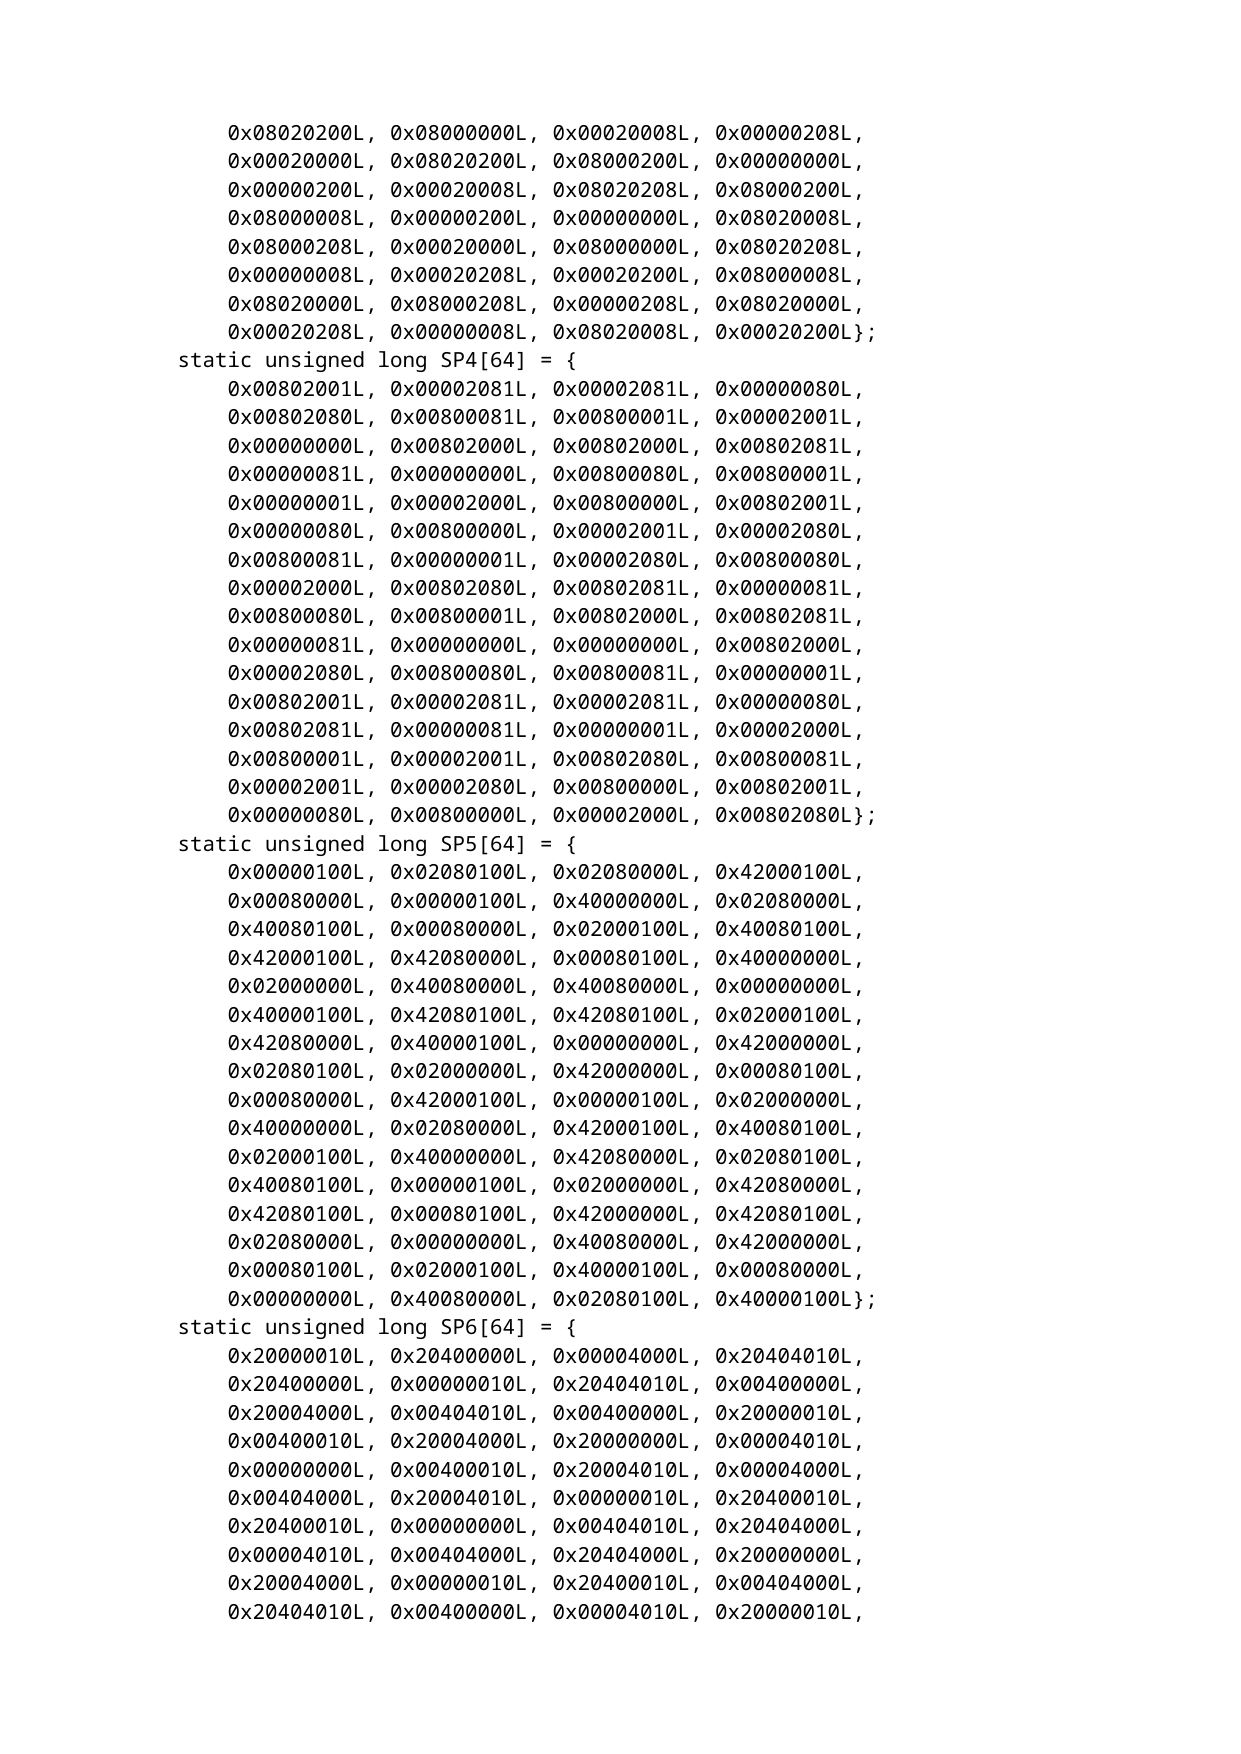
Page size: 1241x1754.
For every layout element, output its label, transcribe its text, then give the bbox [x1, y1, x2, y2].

text 0x00400010L, 0x20004000L, 0x20000000L, 0x00004010L, [177, 1426, 1152, 1455]
text 0x42000100L, 0x42080000L, 0x00080100L, 0x40000000L, [177, 943, 1152, 971]
text 0x00000200L, 0x00020008L, 0x08020208L, 0x08000200L, [177, 175, 1152, 203]
text static unsigned long SP5[64] = { [177, 829, 1152, 857]
text 0x00000000L, 0x40080000L, 0x02080100L, 0x40000100L}; [177, 1284, 1152, 1312]
text 0x00000080L, 0x00800000L, 0x00002000L, 0x00802080L}; [177, 801, 1152, 829]
text 0x40080100L, 0x00000100L, 0x02000000L, 0x42080000L, [177, 1170, 1152, 1199]
text 0x00000081L, 0x00000000L, 0x00800080L, 0x00800001L, [177, 459, 1152, 488]
text 0x00802001L, 0x00002081L, 0x00002081L, 0x00000080L, [177, 374, 1152, 402]
text 0x00800001L, 0x00002001L, 0x00802080L, 0x00800081L, [177, 744, 1152, 772]
text 0x40000000L, 0x02080000L, 0x42000100L, 0x40080100L, [177, 1113, 1152, 1142]
text 0x00000008L, 0x00020208L, 0x00020200L, 0x08000008L, [177, 260, 1152, 289]
text 0x00002080L, 0x00800080L, 0x00800081L, 0x00000001L, [177, 658, 1152, 687]
text 0x00802001L, 0x00002081L, 0x00002081L, 0x00000080L, [177, 687, 1152, 715]
text 0x00020208L, 0x00000008L, 0x08020008L, 0x00020200L}; [177, 317, 1152, 346]
text 0x00002000L, 0x00802080L, 0x00802081L, 0x00000081L, [177, 573, 1152, 602]
text 0x00080100L, 0x02000100L, 0x40000100L, 0x00080000L, [177, 1256, 1152, 1284]
text 0x40080100L, 0x00080000L, 0x02000100L, 0x40080100L, [177, 914, 1152, 943]
text 0x00802081L, 0x00000081L, 0x00000001L, 0x00002000L, [177, 715, 1152, 744]
text 0x00802080L, 0x00800081L, 0x00800001L, 0x00002001L, [177, 402, 1152, 431]
text 0x00000000L, 0x00400010L, 0x20004010L, 0x00004000L, [177, 1455, 1152, 1483]
text 0x02000000L, 0x40080000L, 0x40080000L, 0x00000000L, [177, 971, 1152, 1000]
text 0x00000100L, 0x02080100L, 0x02080000L, 0x42000100L, [177, 857, 1152, 886]
text 0x08000208L, 0x00020000L, 0x08000000L, 0x08020208L, [177, 232, 1152, 260]
text 0x00080000L, 0x42000100L, 0x00000100L, 0x02000000L, [177, 1085, 1152, 1113]
text 0x00002001L, 0x00002080L, 0x00800000L, 0x00802001L, [177, 772, 1152, 801]
text 0x20000010L, 0x20400000L, 0x00004000L, 0x20404010L, [177, 1341, 1152, 1369]
text 0x20004000L, 0x00404010L, 0x00400000L, 0x20000010L, [177, 1398, 1152, 1426]
text 0x20404010L, 0x00400000L, 0x00004010L, 0x20000010L, [177, 1597, 1152, 1625]
text 0x42080100L, 0x00080100L, 0x42000000L, 0x42080100L, [177, 1199, 1152, 1227]
text 0x02080100L, 0x02000000L, 0x42000000L, 0x00080100L, [177, 1057, 1152, 1085]
text 0x00000000L, 0x00802000L, 0x00802000L, 0x00802081L, [177, 431, 1152, 459]
text static unsigned long SP6[64] = { [177, 1312, 1152, 1341]
text 0x20400000L, 0x00000010L, 0x20404010L, 0x00400000L, [177, 1369, 1152, 1398]
text 0x00000081L, 0x00000000L, 0x00000000L, 0x00802000L, [177, 630, 1152, 658]
text 0x40000100L, 0x42080100L, 0x42080100L, 0x02000100L, [177, 1000, 1152, 1028]
text 0x20004000L, 0x00000010L, 0x20400010L, 0x00404000L, [177, 1568, 1152, 1597]
text 0x00080000L, 0x00000100L, 0x40000000L, 0x02080000L, [177, 886, 1152, 914]
text 0x00404000L, 0x20004010L, 0x00000010L, 0x20400010L, [177, 1483, 1152, 1512]
text static unsigned long SP4[64] = { [177, 346, 1152, 374]
text 0x20400010L, 0x00000000L, 0x00404010L, 0x20404000L, [177, 1512, 1152, 1540]
text 0x02080000L, 0x00000000L, 0x40080000L, 0x42000000L, [177, 1227, 1152, 1256]
text 0x42080000L, 0x40000100L, 0x00000000L, 0x42000000L, [177, 1028, 1152, 1057]
text 0x00000080L, 0x00800000L, 0x00002001L, 0x00002080L, [177, 516, 1152, 545]
text 0x00800081L, 0x00000001L, 0x00002080L, 0x00800080L, [177, 545, 1152, 573]
text 0x08020000L, 0x08000208L, 0x00000208L, 0x08020000L, [177, 289, 1152, 317]
text 0x00020000L, 0x08020200L, 0x08000200L, 0x00000000L, [177, 147, 1152, 175]
text 0x00000001L, 0x00002000L, 0x00800000L, 0x00802001L, [177, 488, 1152, 516]
text 0x08000008L, 0x00000200L, 0x00000000L, 0x08020008L, [177, 203, 1152, 232]
text 0x02000100L, 0x40000000L, 0x42080000L, 0x02080100L, [177, 1142, 1152, 1170]
text 0x08020200L, 0x08000000L, 0x00020008L, 0x00000208L, [177, 118, 1152, 147]
text 0x00004010L, 0x00404000L, 0x20404000L, 0x20000000L, [177, 1540, 1152, 1568]
text 0x00800080L, 0x00800001L, 0x00802000L, 0x00802081L, [177, 602, 1152, 630]
